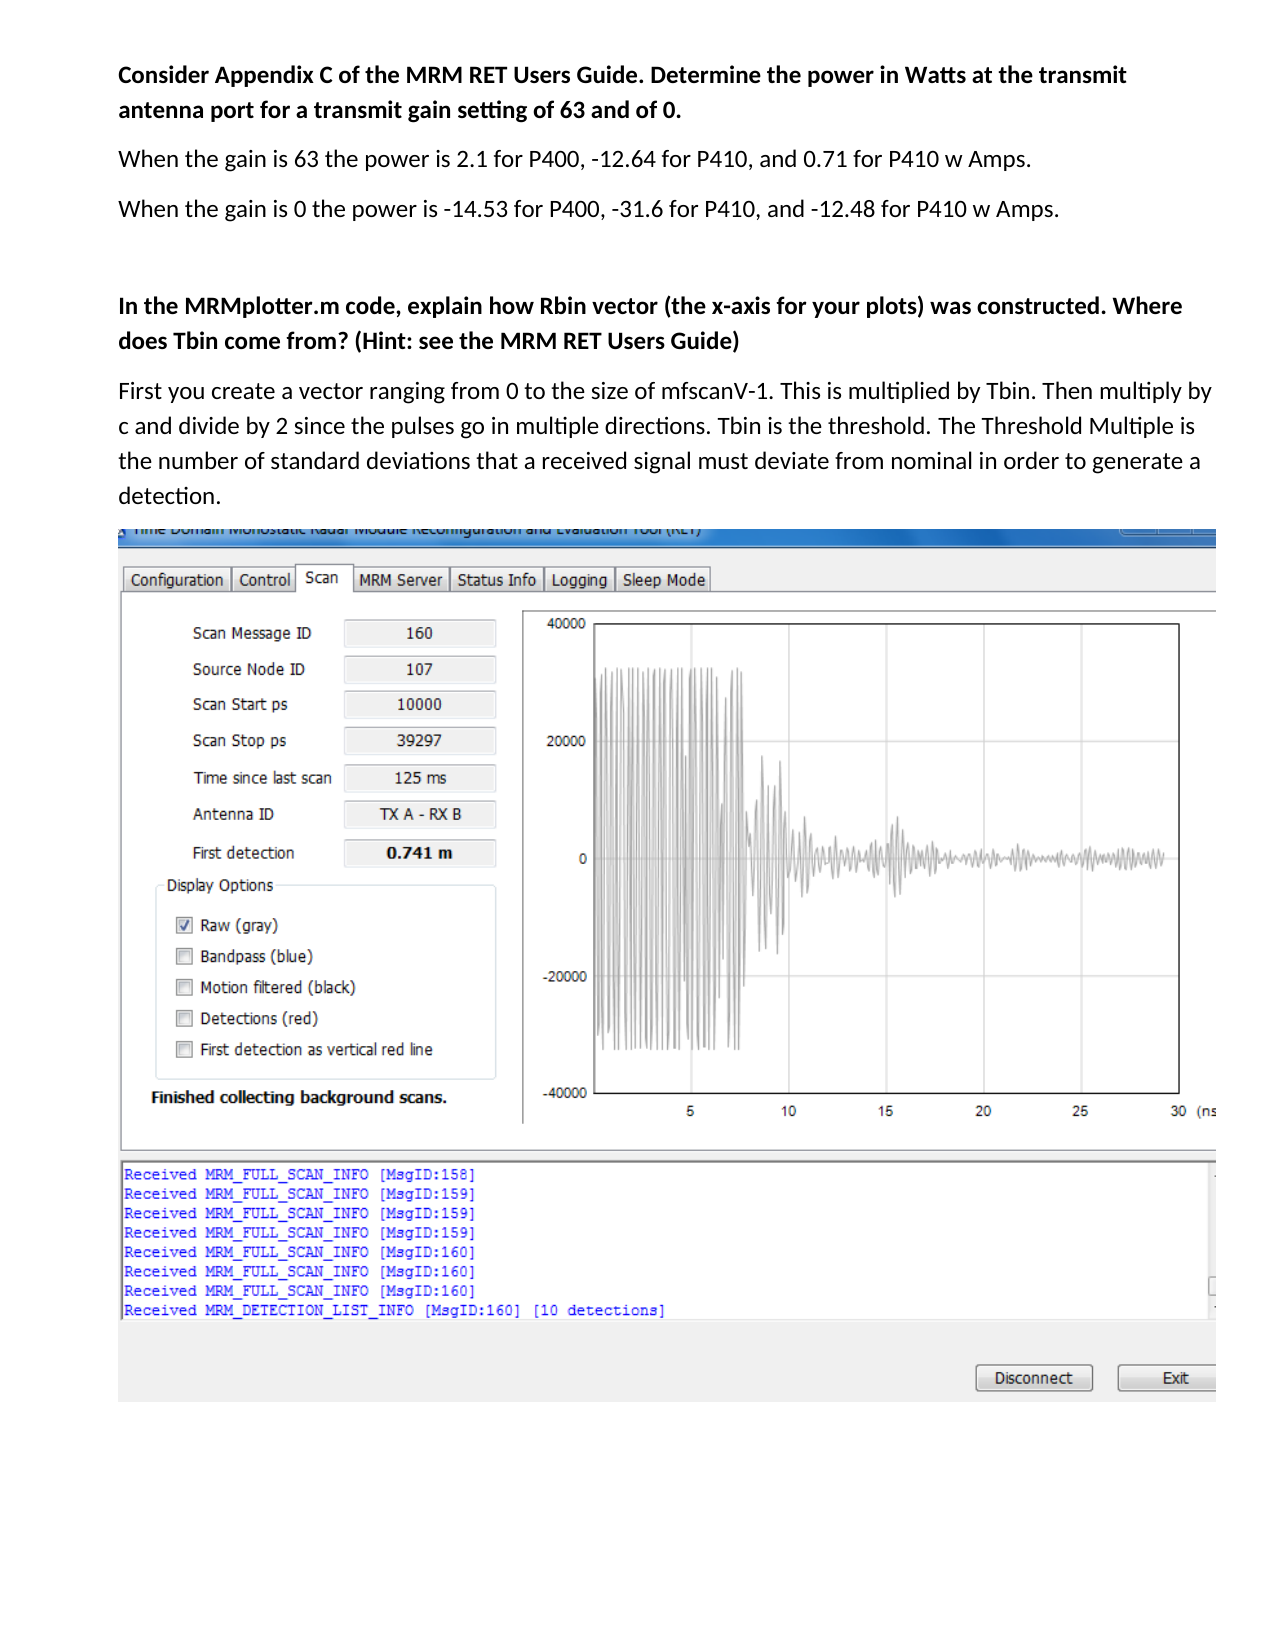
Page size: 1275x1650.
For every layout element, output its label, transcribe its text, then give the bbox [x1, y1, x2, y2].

picture [118, 529, 1216, 1402]
text When the gain is 63 the power is 2.1 for P400, -12.64 for P410, and 0.71 for P410 w Amps. [118, 144, 1216, 174]
text When the gain is 0 the power is -14.53 for P400, -31.6 for P410, and -12.48 for P410 w Amps. [118, 193, 1216, 224]
text In the MRMplotter.m code, explain how Rbin vector (the x-axis for your plots) was constructed. Where does Tbin come from? (Hint: see the MRM RET Users Guide) [118, 290, 1216, 356]
text First you create a vector ranging from 0 to the size of mfscanV-1. This is multiplied by Tbin. Then multiply by c and divide by 2 since the pulses go in multiple directions. Tbin is the threshold. The Threshold Multiple is the number of standard deviations that a received signal must deviate from nominal in order to generate a detection. [118, 375, 1216, 511]
text Consider Appendix C of the MRM RET Users Guide. Determine the power in Watts at the transmit antenna port for a transmit gain setting of 63 and of 0. [118, 59, 1216, 124]
